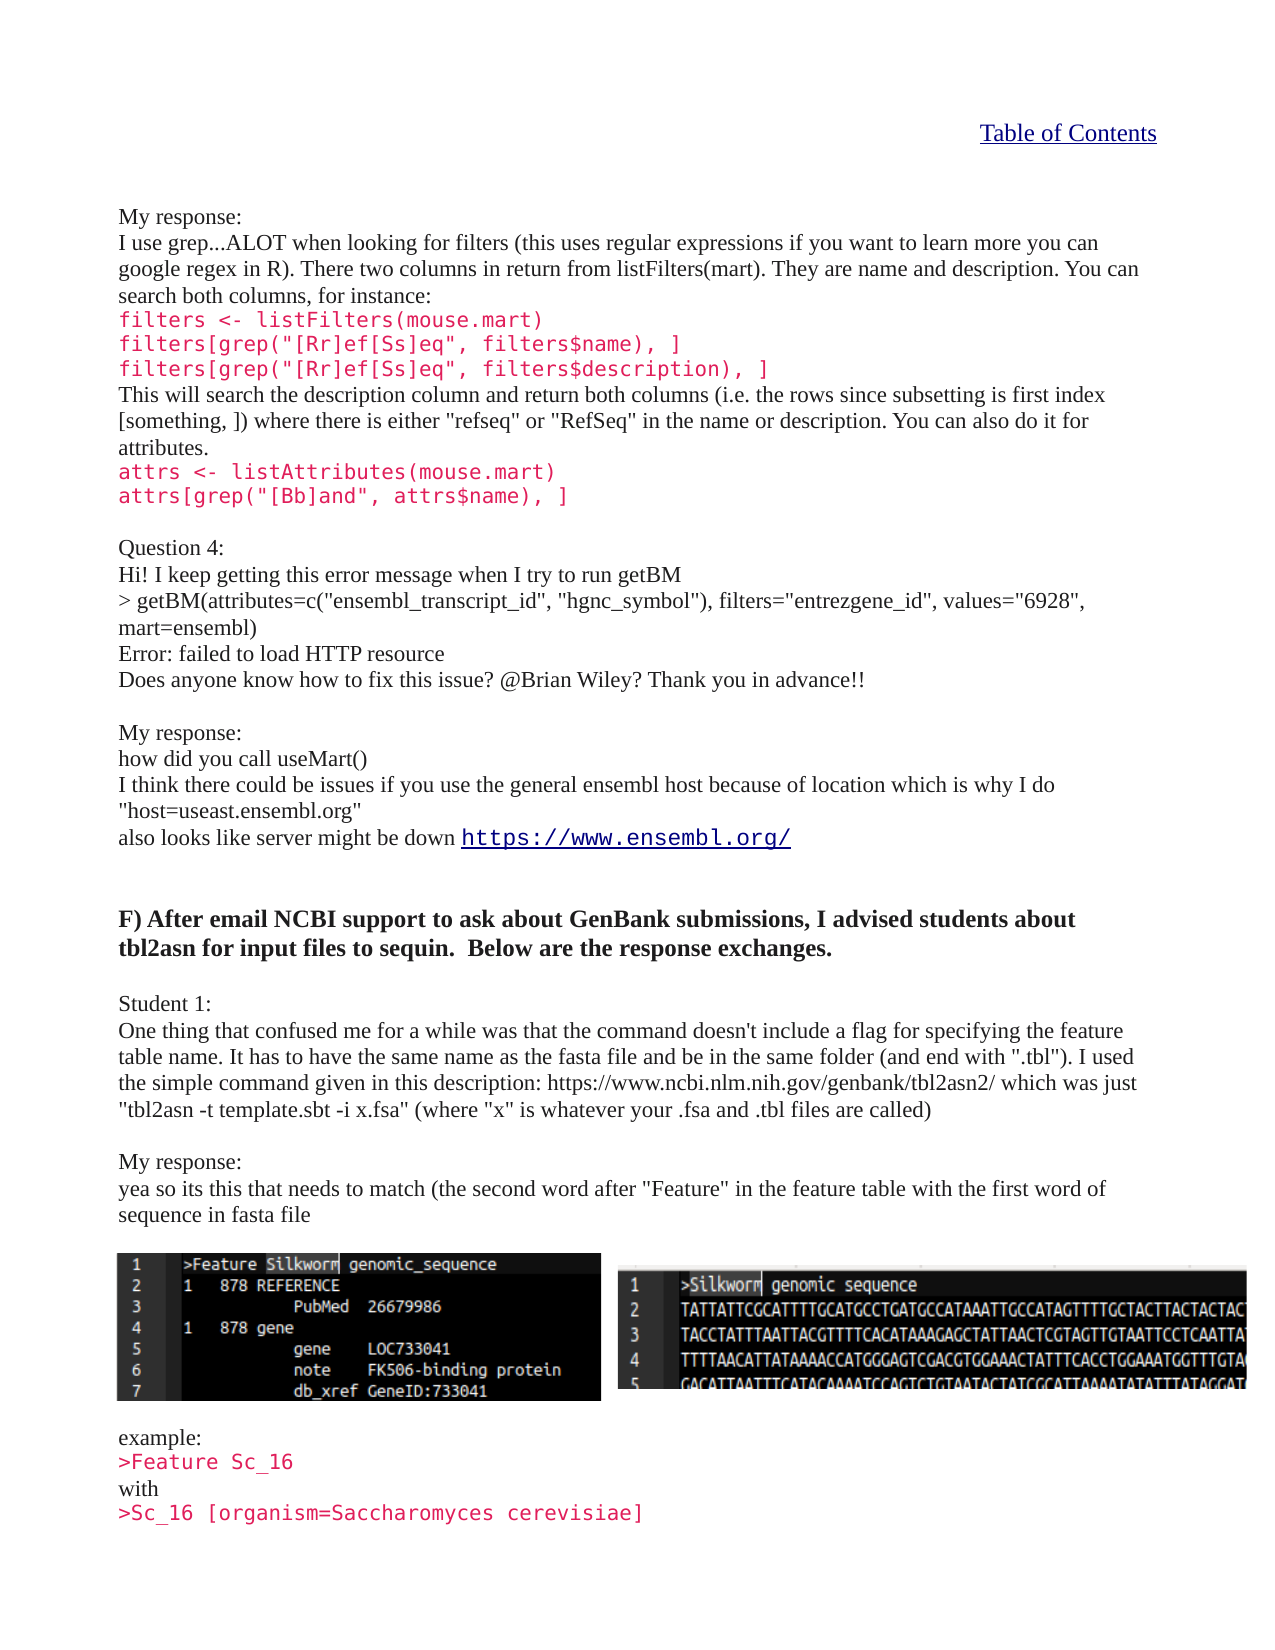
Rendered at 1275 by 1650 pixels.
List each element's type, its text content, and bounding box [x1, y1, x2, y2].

text I think there could be issues if you use the general ensembl host because of location which is why I do "host=useast.ensembl.org" [118, 771, 1157, 824]
text One thing that confused me for a while was that the command doesn't include a flag for specifying the feature table name. It has to have the same name as the fasta file and be in the same folder (and end with ".tbl"). I used the simple command given in this description: https://www.ncbi.nlm.nih.gov/genbank/tbl2asn2/ which was just "tbl2asn -t template.sbt -i x.fsa" (where "x" is whatever your .fsa and .tbl files are called) [118, 1017, 1157, 1122]
text Student 1: [118, 990, 1157, 1017]
text Does anyone know how to fix this issue? @Brian Wiley? Thank you in advance!! [118, 666, 1157, 693]
text attrs <- listAttributes(mouse.mart) attrs[grep("[Bb]and", attrs$name), ] [118, 460, 1157, 508]
picture [116, 1253, 602, 1401]
text >Sc_16 [organism=Saccharomyces cerevisiae] [118, 1501, 1157, 1525]
text Hi! I keep getting this error message when I try to run getBM [118, 561, 1157, 587]
text filters <- listFilters(mouse.mart) filters[grep("[Rr]ef[Ss]eq", filters$name), ] filters[grep("[Rr]ef[Ss]eq", filters$description), ] [118, 308, 1157, 381]
text This will search the description column and return both columns (i.e. the rows since subsetting is first index [something, ]) where there is either "refseq" or "RefSeq" in the name or description. You can also do it for attributes. [118, 381, 1157, 460]
text example: [118, 1424, 1157, 1450]
text with [118, 1474, 1157, 1501]
text yea so its this that needs to match (the second word after "Feature" in the feature table with the first word of sequence in fasta file [118, 1175, 1157, 1227]
text My response: [118, 203, 1157, 229]
text >Feature Sc_16 [118, 1450, 1157, 1474]
text how did you call useMart() [118, 745, 1157, 771]
text My response: [118, 718, 1157, 745]
text F) After email NCBI support to ask about GenBank submissions, I advised students about tbl2asn for input files to sequin. Below are the response exchanges. [118, 904, 1157, 962]
text Error: failed to load HTTP resource [118, 640, 1157, 666]
text I use grep...ALOT when looking for filters (this uses regular expressions if you want to learn more you can google regex in R). There two columns in return from listFilters(mart). They are name and description. You can search both columns, for instance: [118, 229, 1157, 308]
text also looks like server might be down https://www.ensembl.org/ [118, 824, 1157, 852]
text > getBM(attributes=c("ensembl_transcript_id", "hgnc_symbol"), filters="entrezgene_id", values="6928", mart=ensembl) [118, 587, 1157, 640]
text Question 4: [118, 534, 1157, 561]
picture [617, 1265, 1247, 1389]
text My response: [118, 1148, 1157, 1175]
